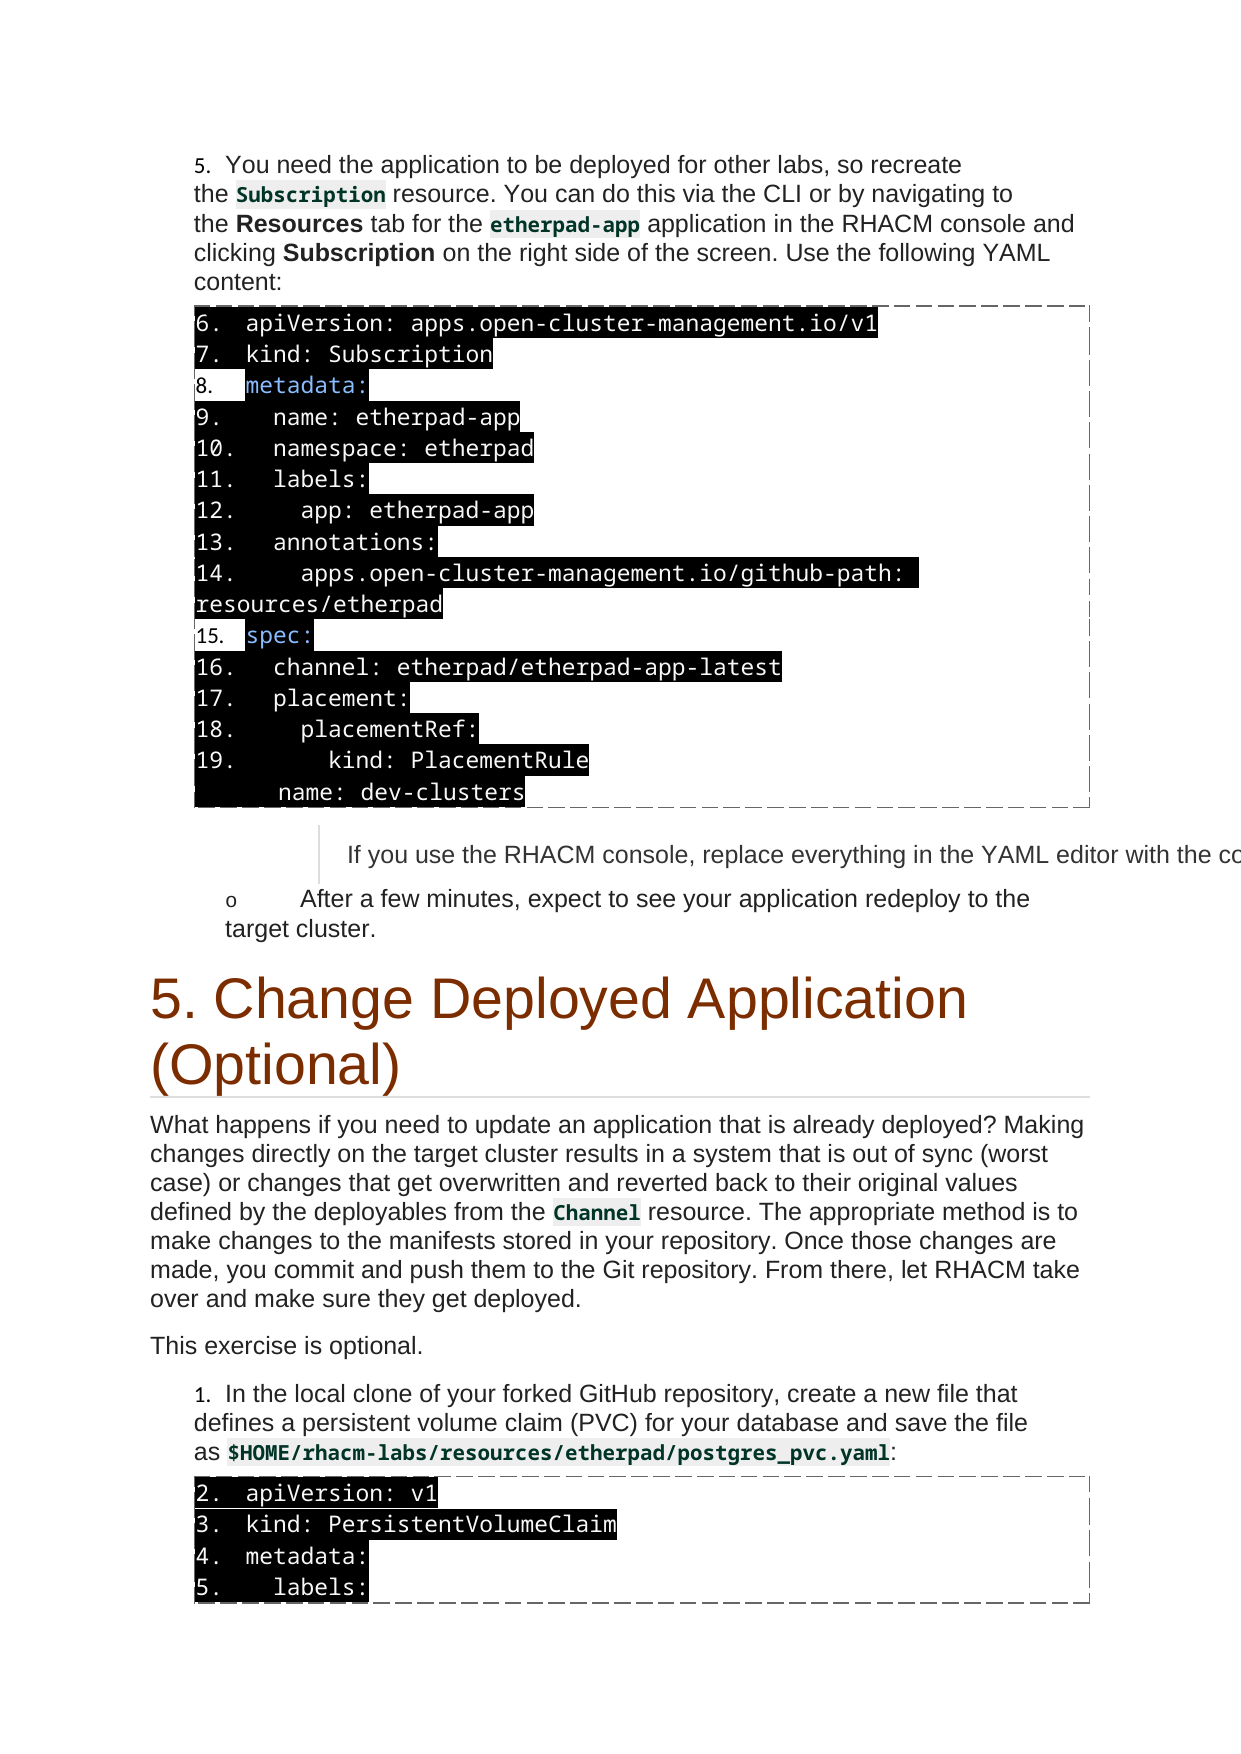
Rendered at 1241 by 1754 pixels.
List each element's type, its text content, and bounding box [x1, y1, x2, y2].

list metadata: [194, 368, 1090, 399]
list namespace: etherpad [194, 430, 1090, 461]
list labels: [194, 1569, 1090, 1604]
list metadata: [194, 1538, 1090, 1569]
text This exercise is optional. [150, 1331, 1090, 1360]
list kind: PlacementRule [194, 743, 1090, 774]
list name: etherpad-app [194, 399, 1090, 430]
text name: dev-clusters [194, 774, 1090, 808]
list kind: PersistentVolumeClaim [194, 1507, 1090, 1538]
list placement: [194, 680, 1090, 711]
list app: etherpad-app [194, 493, 1090, 524]
text 5. Change Deployed Application (Optional) [150, 965, 1090, 1096]
list placementRef: [194, 711, 1090, 743]
list annotations: [194, 524, 1090, 555]
list apiVersion: apps.open-cluster-management.io/v1 [194, 305, 1090, 336]
text What happens if you need to update an application that is already deployed? Making changes directly on the target cluster results in a system that is out of sync (worst case) or changes that get overwritten and reverted back to their original values defined by the deployables from the Channel resource. The appropriate method is to make changes to the manifests stored in your repository. Once those changes are made, you commit and push them to the Git repository. From there, let RHACM take over and make sure they get deployed. [150, 1110, 1090, 1312]
table_header [194, 825, 318, 884]
list kind: Subscription [194, 336, 1090, 368]
list You need the application to be deployed for other labs, so recreate the Subscription resource. You can do this via the CLI or by navigating to the Resources tab for the etherpad-app application in the RHACM console and clicking Subscription on the right side of the screen. Use the following YAML content: [194, 150, 1090, 296]
list apps.open-cluster-management.io/github-path: resources/etherpad [194, 555, 1090, 618]
list spec: [194, 618, 1090, 649]
list channel: etherpad/etherpad-app-latest [194, 649, 1090, 680]
list apiVersion: v1 [194, 1476, 1090, 1507]
list In the local clone of your forked GitHub repository, create a new file that defines a persistent volume claim (PVC) for your database and save the file as $HOME/rhacm-labs/resources/etherpad/postgres_pvc.yaml: [194, 1379, 1090, 1466]
list After a few minutes, expect to see your application redeploy to the target cluster. [225, 884, 1090, 943]
table_header If you use the RHACM console, replace everything in the YAML editor with the content above. [320, 825, 1240, 884]
list labels: [194, 461, 1090, 493]
